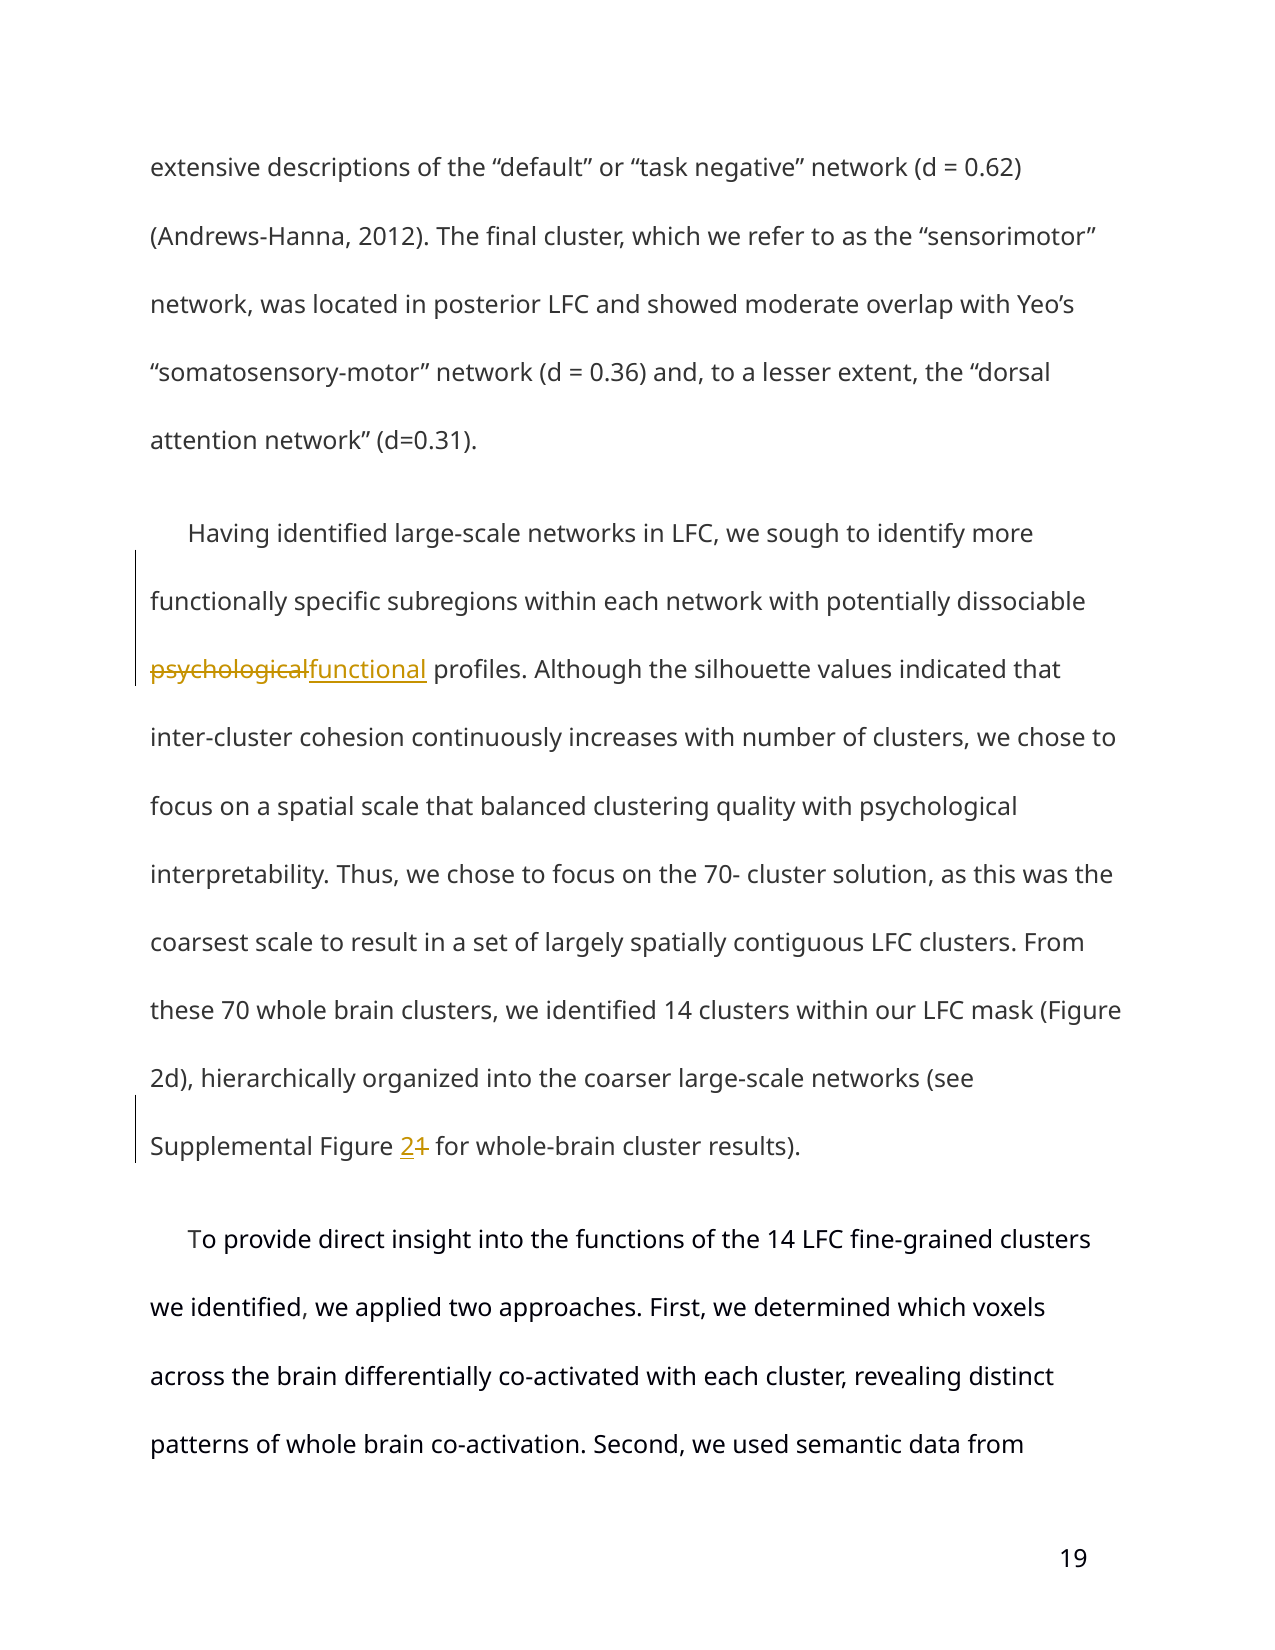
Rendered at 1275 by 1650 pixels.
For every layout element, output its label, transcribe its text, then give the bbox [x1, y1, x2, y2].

text To provide direct insight into the functions of the 14 LFC fine-grained clusters we identified, we applied two approaches. First, we determined which voxels across the brain differentially co-activated with each cluster, revealing distinct patterns of whole brain co-activation. Second, we used semantic data from [150, 1222, 1125, 1460]
text Having identified large-scale networks in LFC, we sough to identify more functionally specific subregions within each network with potentially dissociable functional profiles. Although the silhouette values indicated that inter-cluster cohesion continuously increases with number of clusters, we chose to focus on a spatial scale that balanced clustering quality with psychological interpretability. Thus, we chose to focus on the 70- cluster solution, as this was the coarsest scale to result in a set of largely spatially contiguous LFC clusters. From these 70 whole brain clusters, we identified 14 clusters within our LFC mask (Figure 2d), hierarchically organized into the coarser large-scale networks (see Supplemental Figure 2 for whole-brain cluster results). [150, 516, 1125, 1163]
text extensive descriptions of the “default” or “task negative” network (d = 0.62) (Andrews-Hanna, 2012). The final cluster, which we refer to as the “sensorimotor” network, was located in posterior LFC and showed moderate overlap with Yeo’s “somatosensory-motor” network (d = 0.36) and, to a lesser extent, the “dorsal attention network” (d=0.31). [150, 150, 1125, 457]
